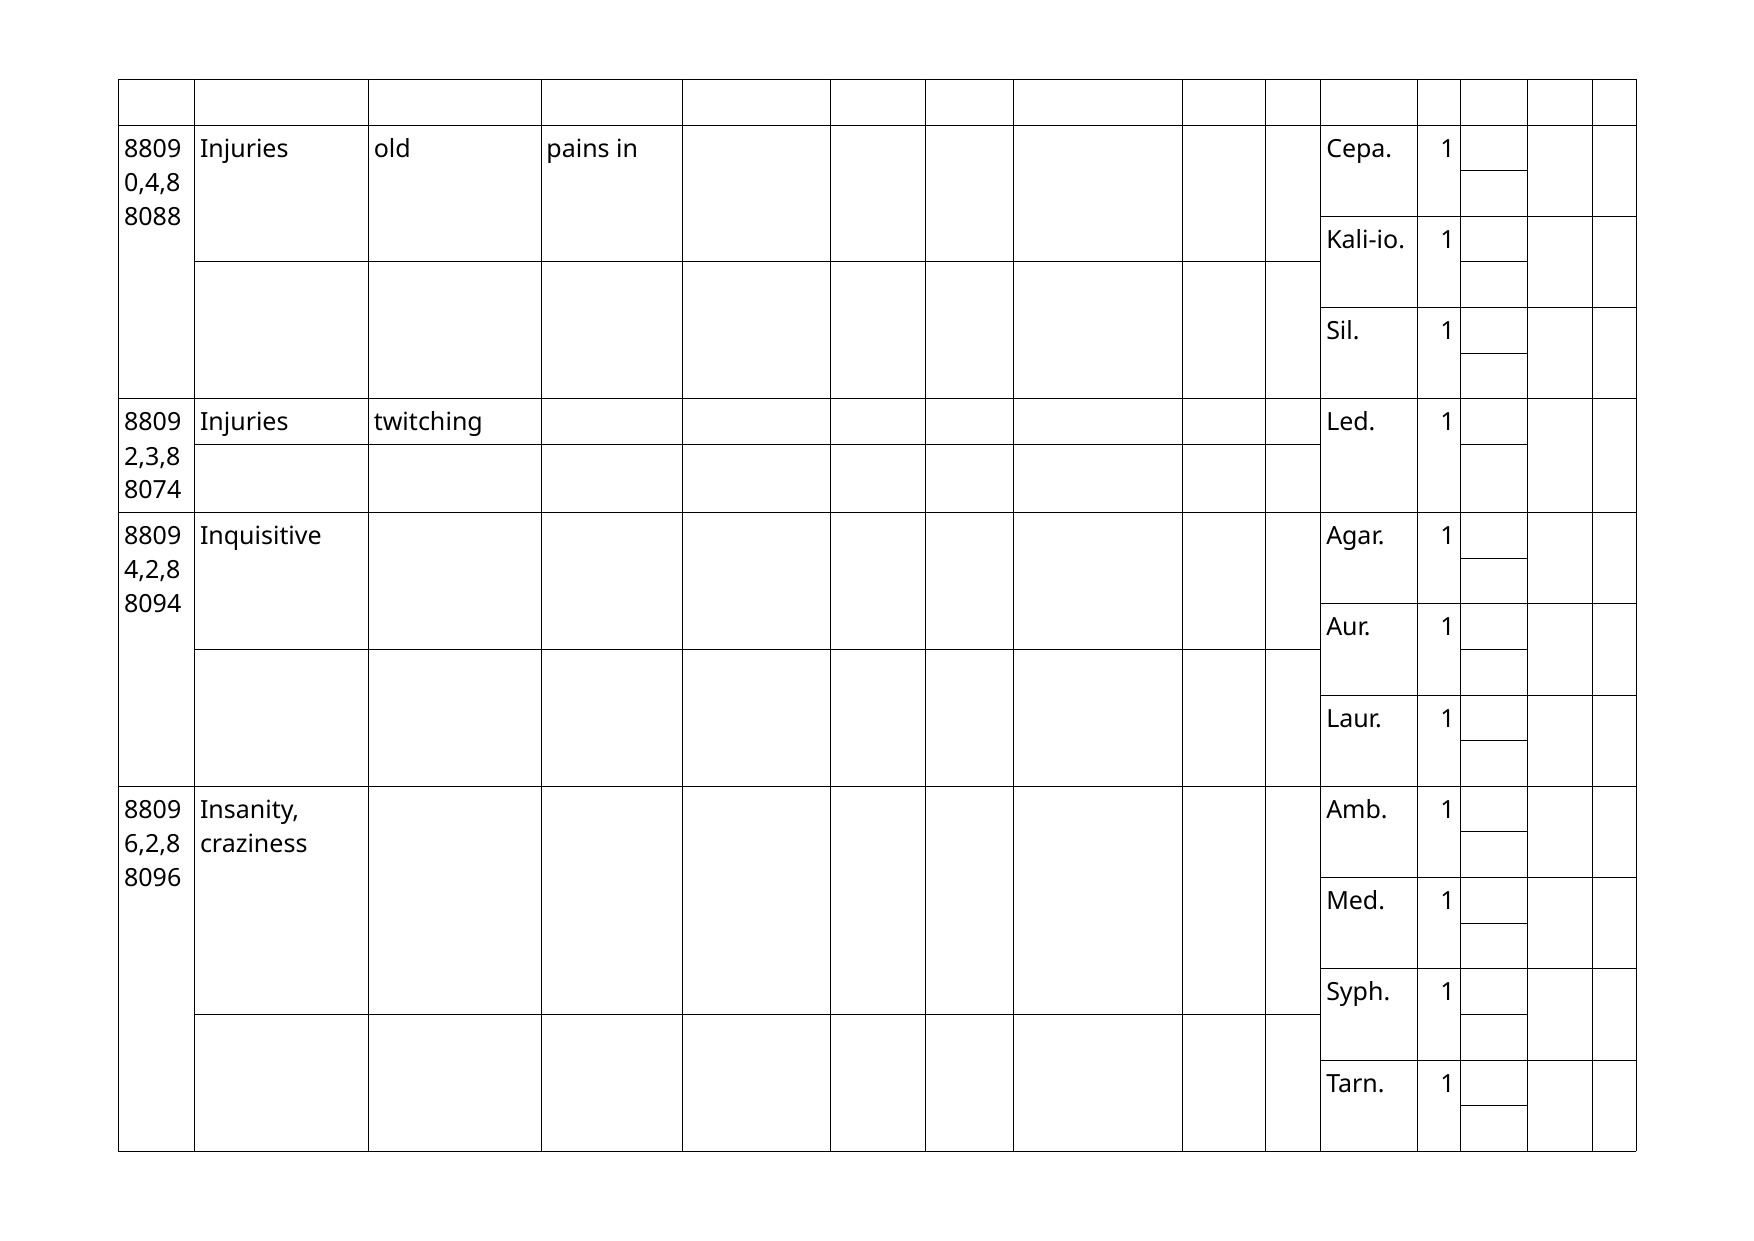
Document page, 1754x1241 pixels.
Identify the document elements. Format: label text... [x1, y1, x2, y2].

table_cell [683, 1015, 830, 1151]
table_cell [831, 126, 925, 261]
table_cell [1593, 399, 1636, 512]
table_cell old [369, 126, 541, 261]
table_cell [1266, 787, 1320, 1014]
table_cell [1183, 80, 1265, 124]
table_cell twitching [369, 399, 541, 444]
table_cell [369, 1015, 541, 1151]
table_cell [369, 80, 541, 124]
table_cell 88090,4,88088 [119, 126, 194, 398]
table_cell [1528, 969, 1592, 1059]
table_cell [1593, 80, 1636, 124]
table_cell [1183, 399, 1265, 444]
table_cell [1014, 445, 1182, 512]
table_cell Sil. [1321, 308, 1417, 398]
table_cell [1461, 308, 1527, 353]
table_cell [1593, 969, 1636, 1059]
table_cell [926, 650, 1013, 786]
table_cell [1461, 832, 1527, 877]
table_cell Led. [1321, 399, 1417, 512]
table_cell Kali-io. [1321, 217, 1417, 307]
table_cell Aur. [1321, 604, 1417, 694]
table_cell 1 [1418, 969, 1460, 1059]
table_cell 1 [1418, 513, 1460, 603]
table_cell [926, 787, 1013, 1014]
table_cell [1461, 80, 1527, 124]
table_cell Inquisitive [195, 513, 368, 649]
table_cell [683, 399, 830, 444]
table_cell [195, 445, 368, 512]
table_cell [1528, 399, 1592, 512]
table_cell 1 [1418, 787, 1460, 877]
table_cell [683, 262, 830, 398]
table_cell [1593, 696, 1636, 786]
table_cell [683, 650, 830, 786]
table_cell 1 [1418, 308, 1460, 398]
table_cell [119, 80, 194, 124]
table_cell [369, 262, 541, 398]
table_cell 1 [1418, 878, 1460, 968]
table_cell [831, 262, 925, 398]
table_cell [1528, 308, 1592, 398]
table_cell [926, 262, 1013, 398]
table_cell [926, 80, 1013, 124]
table_cell [369, 787, 541, 1014]
table_cell Agar. [1321, 513, 1417, 603]
table_cell [1183, 262, 1265, 398]
table_cell [1183, 513, 1265, 649]
table_cell Amb. [1321, 787, 1417, 877]
table_cell [1528, 787, 1592, 877]
table_cell [369, 650, 541, 786]
table_cell [1266, 1015, 1320, 1151]
table_cell 88092,3,88074 [119, 399, 194, 512]
table_cell [1014, 650, 1182, 786]
table_cell [1461, 1015, 1527, 1059]
table_cell [369, 445, 541, 512]
table_cell [1321, 80, 1417, 124]
table_cell Insanity, craziness [195, 787, 368, 1014]
table_cell 1 [1418, 604, 1460, 694]
table_cell [1183, 1015, 1265, 1151]
table_cell [1461, 1106, 1527, 1151]
table_cell [1528, 1061, 1592, 1151]
table_cell [1593, 308, 1636, 398]
table_cell [1014, 513, 1182, 649]
table_cell [683, 80, 830, 124]
table_cell 1 [1418, 1061, 1460, 1151]
table_cell [1461, 262, 1527, 307]
table_cell [1461, 354, 1527, 398]
table_cell Med. [1321, 878, 1417, 968]
table_cell 1 [1418, 696, 1460, 786]
table_cell [542, 650, 682, 786]
table_cell [1528, 696, 1592, 786]
table_cell [1528, 80, 1592, 124]
table_cell pains in [542, 126, 682, 261]
table_cell [831, 445, 925, 512]
table_cell [926, 126, 1013, 261]
table_cell [1014, 399, 1182, 444]
table_cell [831, 513, 925, 649]
table_cell [1461, 969, 1527, 1014]
table_cell [1593, 787, 1636, 877]
table_cell [1014, 126, 1182, 261]
table_cell [1014, 1015, 1182, 1151]
table_cell [926, 1015, 1013, 1151]
table_cell [1593, 513, 1636, 603]
table_cell [1461, 696, 1527, 740]
table_cell [926, 399, 1013, 444]
table_cell [926, 513, 1013, 649]
table_cell Injuries [195, 399, 368, 444]
table_cell [542, 513, 682, 649]
table_cell [1528, 878, 1592, 968]
table_cell 88096,2,88096 [119, 787, 194, 1151]
table_cell [542, 262, 682, 398]
table_cell [683, 787, 830, 1014]
table_cell [1528, 604, 1592, 694]
table_cell [542, 445, 682, 512]
table_cell [1593, 878, 1636, 968]
table_cell [1461, 171, 1527, 216]
table_cell [1266, 650, 1320, 786]
table_cell [683, 513, 830, 649]
table_cell [1418, 80, 1460, 124]
table_cell [1593, 217, 1636, 307]
table_cell [369, 513, 541, 649]
table_cell [1461, 741, 1527, 786]
table_cell [1593, 604, 1636, 694]
table_cell [1461, 399, 1527, 444]
table_cell [831, 1015, 925, 1151]
table_cell [1266, 262, 1320, 398]
table_cell [1183, 445, 1265, 512]
table_cell [1266, 399, 1320, 444]
table_cell [1461, 924, 1527, 968]
table_cell [542, 1015, 682, 1151]
table_cell [1014, 80, 1182, 124]
table_cell 1 [1418, 399, 1460, 512]
table_cell [1461, 445, 1527, 512]
table_cell Syph. [1321, 969, 1417, 1059]
table_cell [1461, 650, 1527, 694]
table_cell 88094,2,88094 [119, 513, 194, 786]
table_cell [195, 650, 368, 786]
table_cell [195, 80, 368, 124]
table_cell [195, 262, 368, 398]
table_cell [1461, 787, 1527, 831]
table_cell [542, 80, 682, 124]
table_cell Cepa. [1321, 126, 1417, 216]
table_cell [1266, 80, 1320, 124]
table_cell [1528, 513, 1592, 603]
table_cell [831, 80, 925, 124]
table_cell [542, 787, 682, 1014]
table_cell [831, 399, 925, 444]
table_cell [1014, 787, 1182, 1014]
table_cell [542, 399, 682, 444]
table_cell [1183, 787, 1265, 1014]
table_cell [1183, 650, 1265, 786]
table_cell [1014, 262, 1182, 398]
table_cell [1461, 878, 1527, 923]
table_cell [1266, 445, 1320, 512]
table_cell [1461, 513, 1527, 558]
table_cell [1183, 126, 1265, 261]
table_cell [1461, 604, 1527, 649]
table_cell [831, 787, 925, 1014]
table_cell [683, 126, 830, 261]
table_cell [1461, 217, 1527, 261]
table_cell [1461, 559, 1527, 603]
table_cell [1266, 126, 1320, 261]
table_cell [1593, 126, 1636, 216]
table_cell [1461, 1061, 1527, 1105]
table_cell [683, 445, 830, 512]
table_cell [1528, 217, 1592, 307]
table_cell [926, 445, 1013, 512]
table_cell 1 [1418, 217, 1460, 307]
table_cell [195, 1015, 368, 1151]
table_cell [1593, 1061, 1636, 1151]
table_cell [831, 650, 925, 786]
table_cell Laur. [1321, 696, 1417, 786]
table_cell [1461, 126, 1527, 170]
table_cell [1528, 126, 1592, 216]
table_cell Injuries [195, 126, 368, 261]
table_cell [1266, 513, 1320, 649]
table_cell 1 [1418, 126, 1460, 216]
table_cell Tarn. [1321, 1061, 1417, 1151]
